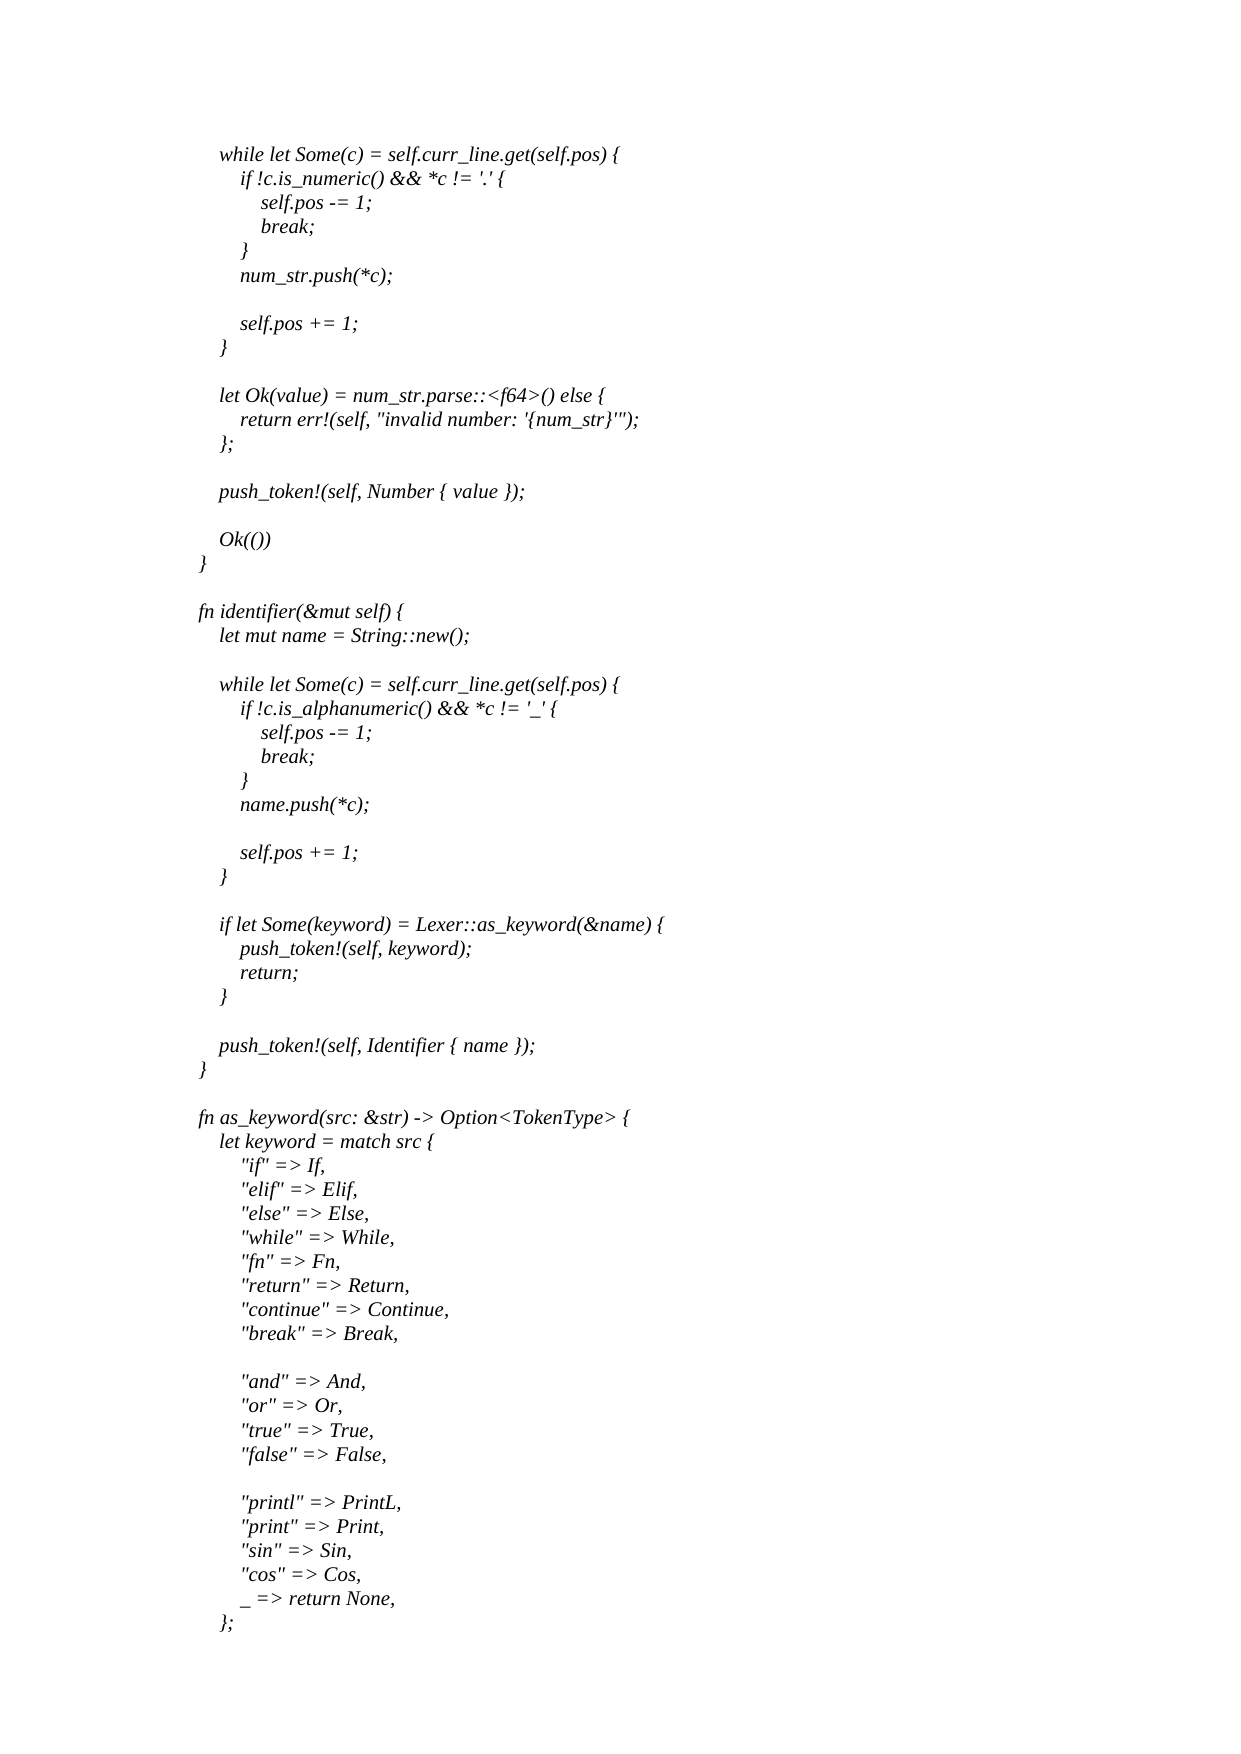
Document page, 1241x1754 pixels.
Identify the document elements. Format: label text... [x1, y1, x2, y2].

text "else" => Else, [177, 1201, 1152, 1225]
text "or" => Or, [177, 1393, 1152, 1417]
text "continue" => Continue, [177, 1297, 1152, 1321]
text push_token!(self, keyword); [177, 936, 1152, 960]
text self.pos -= 1; [177, 190, 1152, 214]
text "and" => And, [177, 1369, 1152, 1393]
text if !c.is_alphanumeric() && *c != '_' { [177, 696, 1152, 720]
text name.push(*c); [177, 792, 1152, 816]
text Ok(()) [177, 527, 1152, 551]
text return err!(self, "invalid number: '{num_str}'"); [177, 407, 1152, 431]
text "fn" => Fn, [177, 1249, 1152, 1273]
text break; [177, 744, 1152, 768]
text self.pos += 1; [177, 840, 1152, 864]
text let Ok(value) = num_str.parse::<f64>() else { [177, 383, 1152, 407]
text break; [177, 214, 1152, 238]
text "return" => Return, [177, 1273, 1152, 1297]
text }; [177, 431, 1152, 455]
text push_token!(self, Identifier { name }); [177, 1032, 1152, 1057]
text self.pos -= 1; [177, 720, 1152, 744]
text "print" => Print, [177, 1514, 1152, 1538]
text "sin" => Sin, [177, 1538, 1152, 1562]
text "false" => False, [177, 1442, 1152, 1466]
text "cos" => Cos, [177, 1562, 1152, 1586]
text while let Some(c) = self.curr_line.get(self.pos) { [177, 142, 1152, 166]
text "elif" => Elif, [177, 1177, 1152, 1201]
text while let Some(c) = self.curr_line.get(self.pos) { [177, 672, 1152, 696]
text let mut name = String::new(); [177, 623, 1152, 647]
text if !c.is_numeric() && *c != '.' { [177, 166, 1152, 190]
text fn as_keyword(src: &str) -> Option<TokenType> { [177, 1105, 1152, 1129]
text _ => return None, [177, 1586, 1152, 1610]
text "if" => If, [177, 1153, 1152, 1177]
text "true" => True, [177, 1417, 1152, 1442]
text } [177, 238, 1152, 262]
text push_token!(self, Number { value }); [177, 479, 1152, 503]
text "while" => While, [177, 1225, 1152, 1249]
text if let Some(keyword) = Lexer::as_keyword(&name) { [177, 912, 1152, 936]
text self.pos += 1; [177, 311, 1152, 335]
text } [177, 1057, 1152, 1081]
text }; [177, 1610, 1152, 1634]
text "break" => Break, [177, 1321, 1152, 1345]
text } [177, 864, 1152, 888]
text let keyword = match src { [177, 1129, 1152, 1153]
text } [177, 335, 1152, 359]
text } [177, 984, 1152, 1008]
text } [177, 768, 1152, 792]
text "printl" => PrintL, [177, 1490, 1152, 1514]
text return; [177, 960, 1152, 984]
text fn identifier(&mut self) { [177, 599, 1152, 623]
text } [177, 551, 1152, 575]
text num_str.push(*c); [177, 262, 1152, 287]
